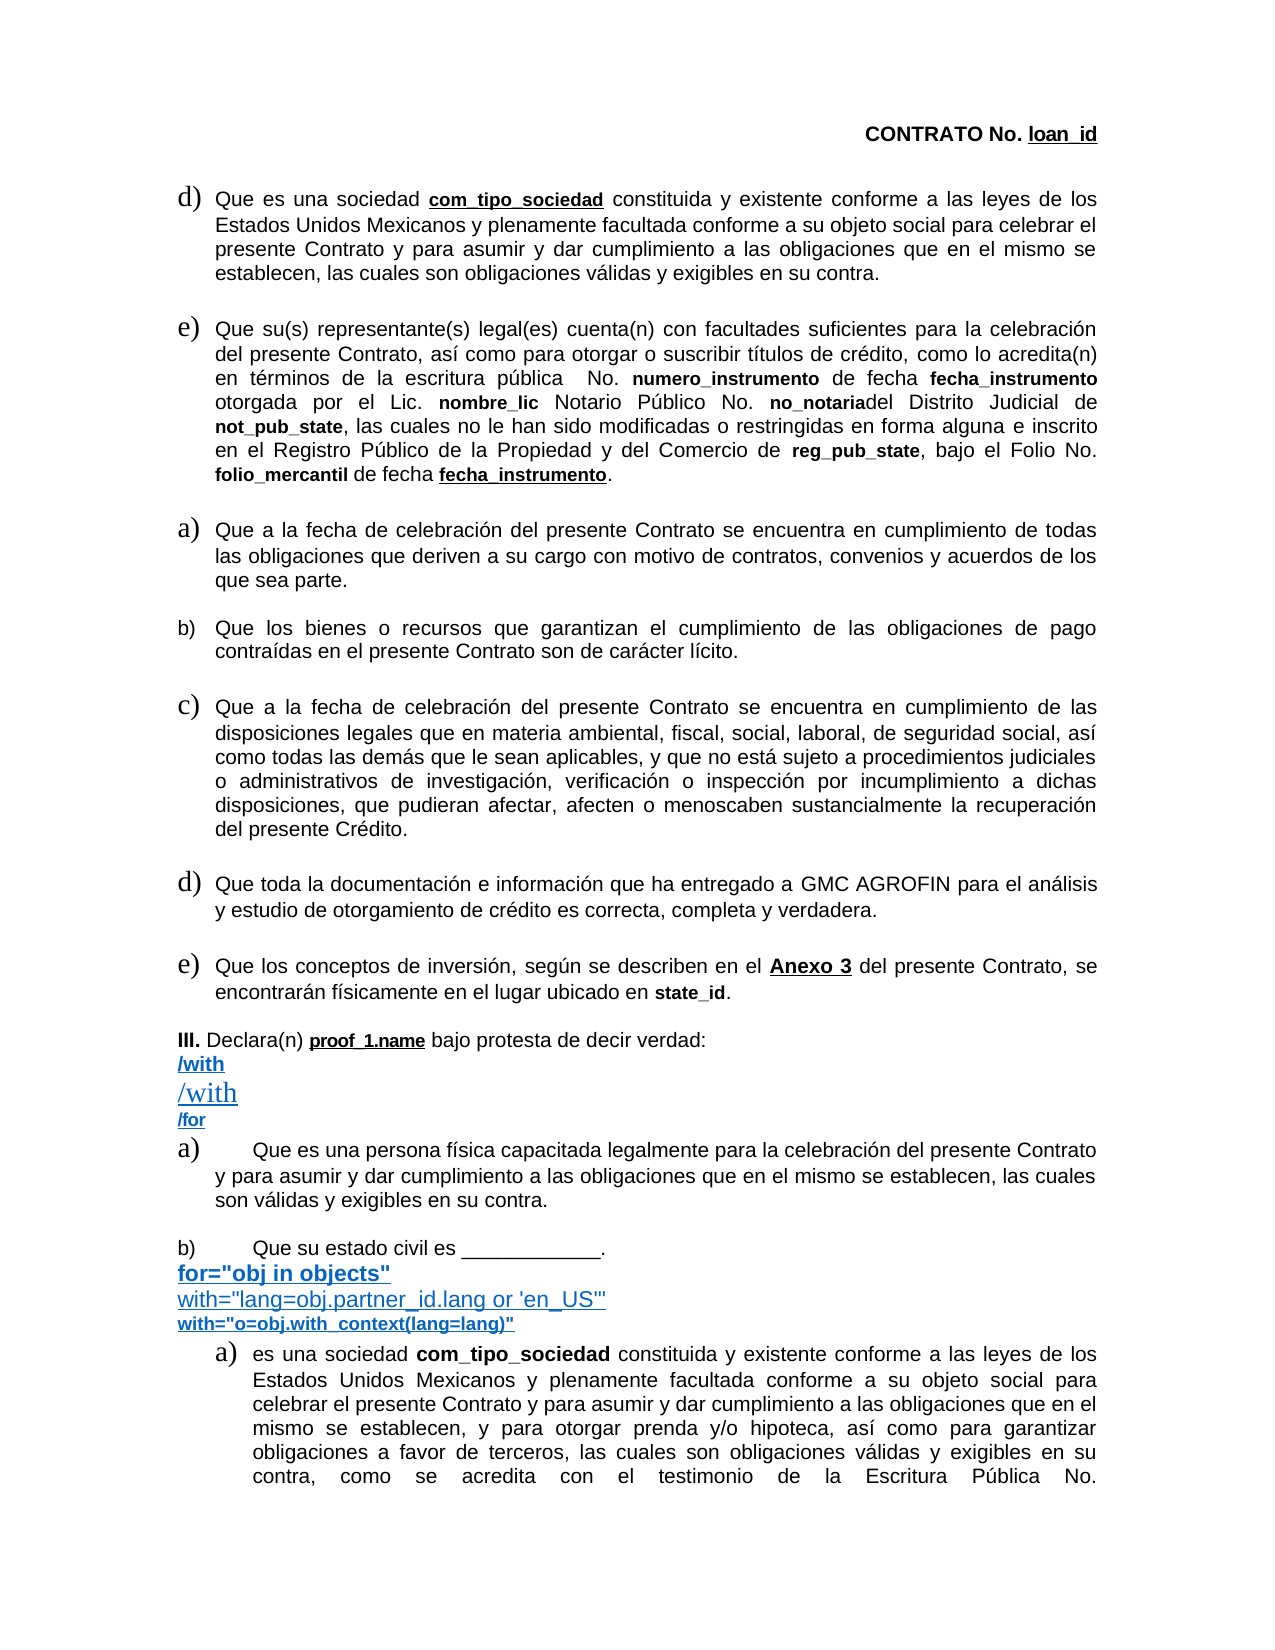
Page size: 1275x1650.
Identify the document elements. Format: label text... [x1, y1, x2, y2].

list es una sociedad com_tipo_sociedad constituida y existente conforme a las leyes de los Estados Unidos Mexicanos y plenamente facultada conforme a su objeto social para celebrar el presente Contrato y para asumir y dar cumplimiento a las obligaciones que en el mismo se establecen, y para otorgar prenda y/o hipoteca, así como para garantizar obligaciones a favor de terceros, las cuales son obligaciones válidas y exigibles en su contra, como se acredita con el testimonio de la Escritura Pública No. [215, 1334, 1098, 1487]
text /with [177, 1051, 1098, 1075]
list Que los conceptos de inversión, según se describen en el Anexo 3 del presente Contrato, se encontrarán físicamente en el lugar ubicado en state_id. [177, 946, 1098, 1003]
list Que a la fecha de celebración del presente Contrato se encuentra en cumplimiento de todas las obligaciones que deriven a su cargo con motivo de contratos, convenios y acuerdos de los que sea parte. [177, 510, 1098, 591]
subtitle III. Declara(n) proof_1.name bajo protesta de decir verdad: [177, 1027, 1098, 1051]
text /with [177, 1075, 1098, 1109]
text with="lang=obj.partner_id.lang or 'en_US'" [177, 1286, 1098, 1312]
list Que su(s) representante(s) legal(es) cuenta(n) con facultades suficientes para la celebración del presente Contrato, así como para otorgar o suscribir títulos de crédito, como lo acredita(n) en términos de la escritura pública No. numero_instrumento de fecha fecha_instrumento otorgada por el Lic. nombre_lic Notario Público No. no_notariadel Distrito Judicial de not_pub_state, las cuales no le han sido modificadas o restringidas en forma alguna e inscrito en el Registro Público de la Propiedad y del Comercio de reg_pub_state, bajo el Folio No. folio_mercantil de fecha fecha_instrumento. [177, 309, 1098, 486]
list Que su estado civil es ____________. [177, 1236, 1098, 1260]
text with="o=obj.with_context(lang=lang)" [177, 1312, 1098, 1334]
list Que es una persona física capacitada legalmente para la celebración del presente Contrato y para asumir y dar cumplimiento a las obligaciones que en el mismo se establecen, las cuales son válidas y exigibles en su contra. [177, 1130, 1098, 1212]
list Que toda la documentación e información que ha entregado a GMC AGROFIN para el análisis y estudio de otorgamiento de crédito es correcta, completa y verdadera. [177, 864, 1098, 922]
text /for [177, 1109, 1098, 1130]
list Que es una sociedad com_tipo_sociedad constituida y existente conforme a las leyes de los Estados Unidos Mexicanos y plenamente facultada conforme a su objeto social para celebrar el presente Contrato y para asumir y dar cumplimiento a las obligaciones que en el mismo se establecen, las cuales son obligaciones válidas y exigibles en su contra. [177, 179, 1098, 285]
list Que los bienes o recursos que garantizan el cumplimiento de las obligaciones de pago contraídas en el presente Contrato son de carácter lícito. [177, 615, 1098, 663]
text for="obj in objects" [177, 1260, 1098, 1286]
list Que a la fecha de celebración del presente Contrato se encuentra en cumplimiento de las disposiciones legales que en materia ambiental, fiscal, social, laboral, de seguridad social, así como todas las demás que le sean aplicables, y que no está sujeto a procedimientos judiciales o administrativos de investigación, verificación o inspección por incumplimiento a dichas disposiciones, que pudieran afectar, afecten o menoscaben sustancialmente la recuperación del presente Crédito. [177, 687, 1098, 841]
